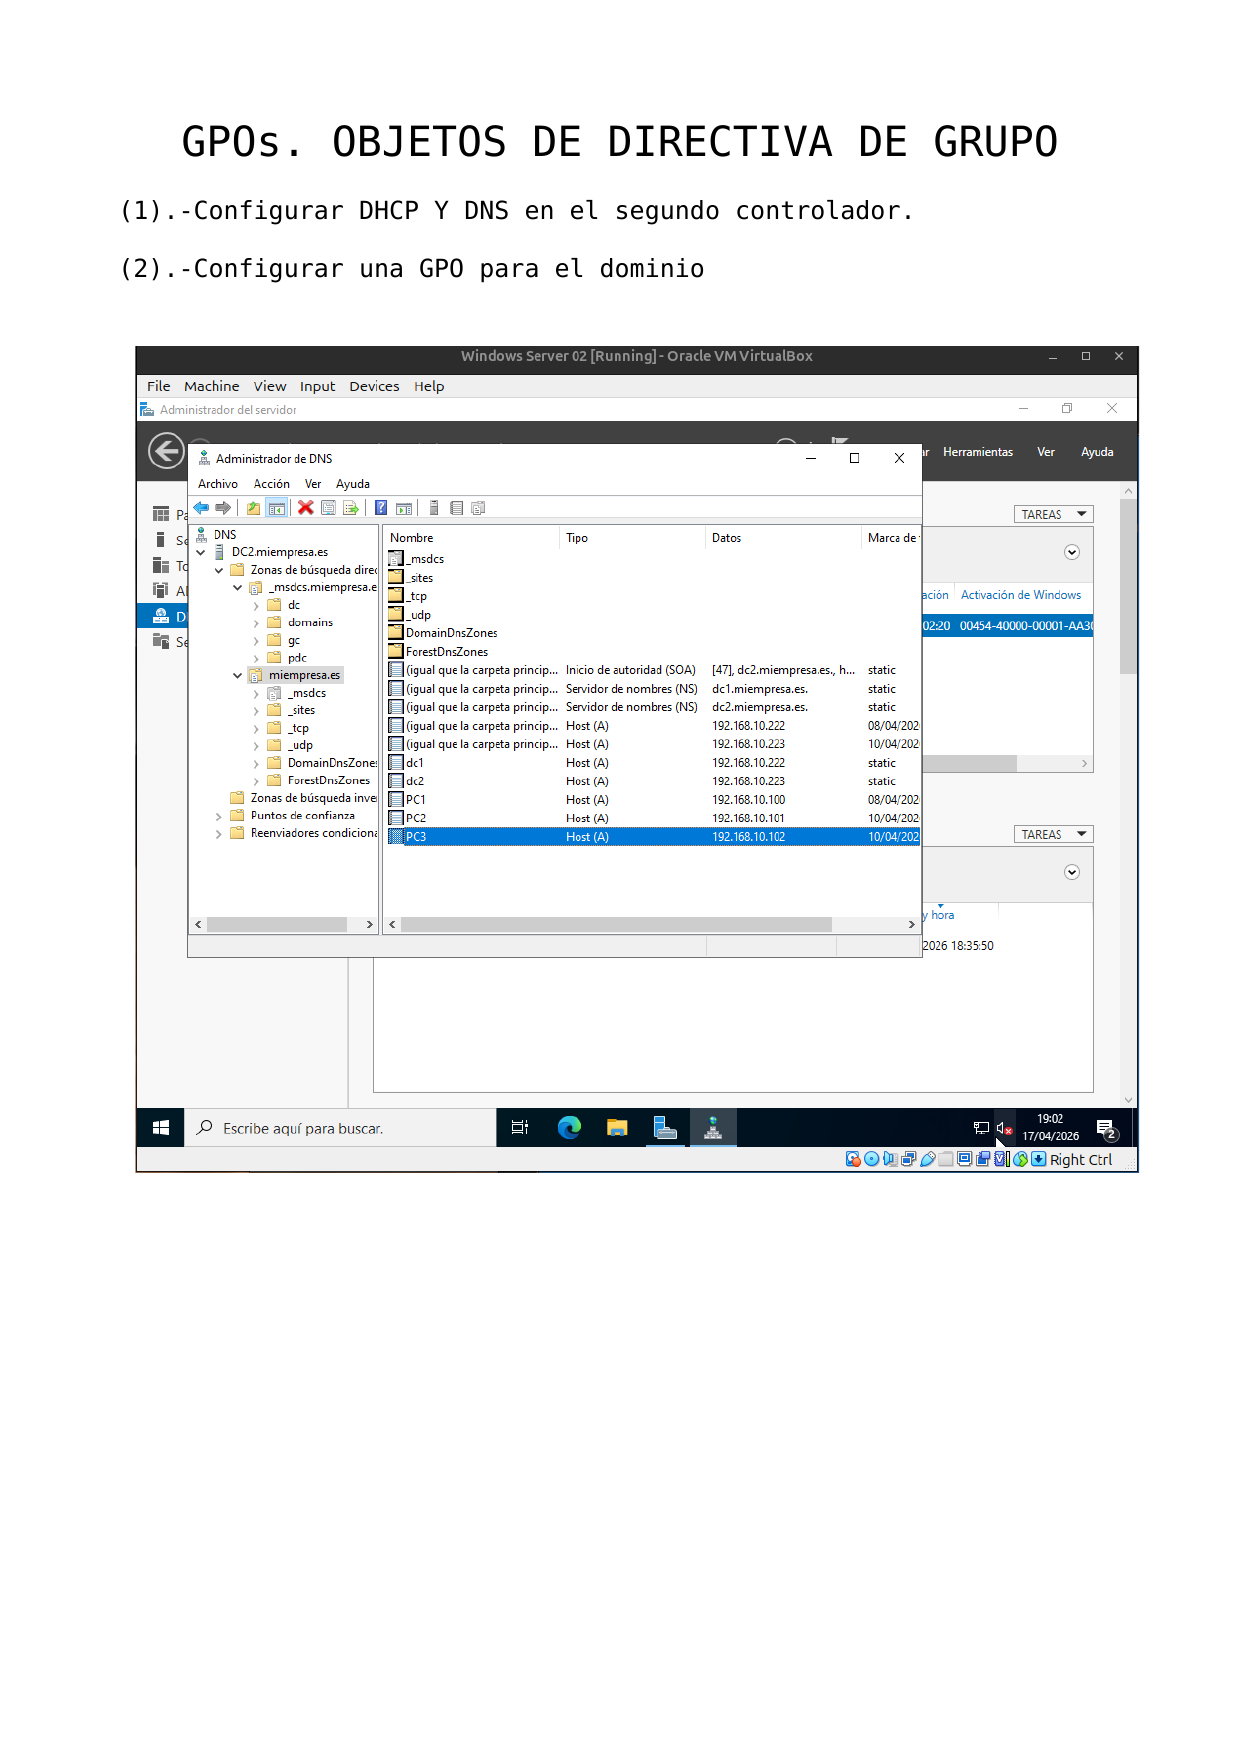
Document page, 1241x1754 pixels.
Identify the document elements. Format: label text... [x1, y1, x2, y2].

text (1).-Configurar DHCP Y DNS en el segundo controlador. [118, 196, 1122, 225]
text GPOs. OBJETOS DE DIRECTIVA DE GRUPO [118, 118, 1122, 167]
picture [135, 346, 1140, 1173]
text (2).-Configurar una GPO para el dominio [118, 254, 1122, 283]
